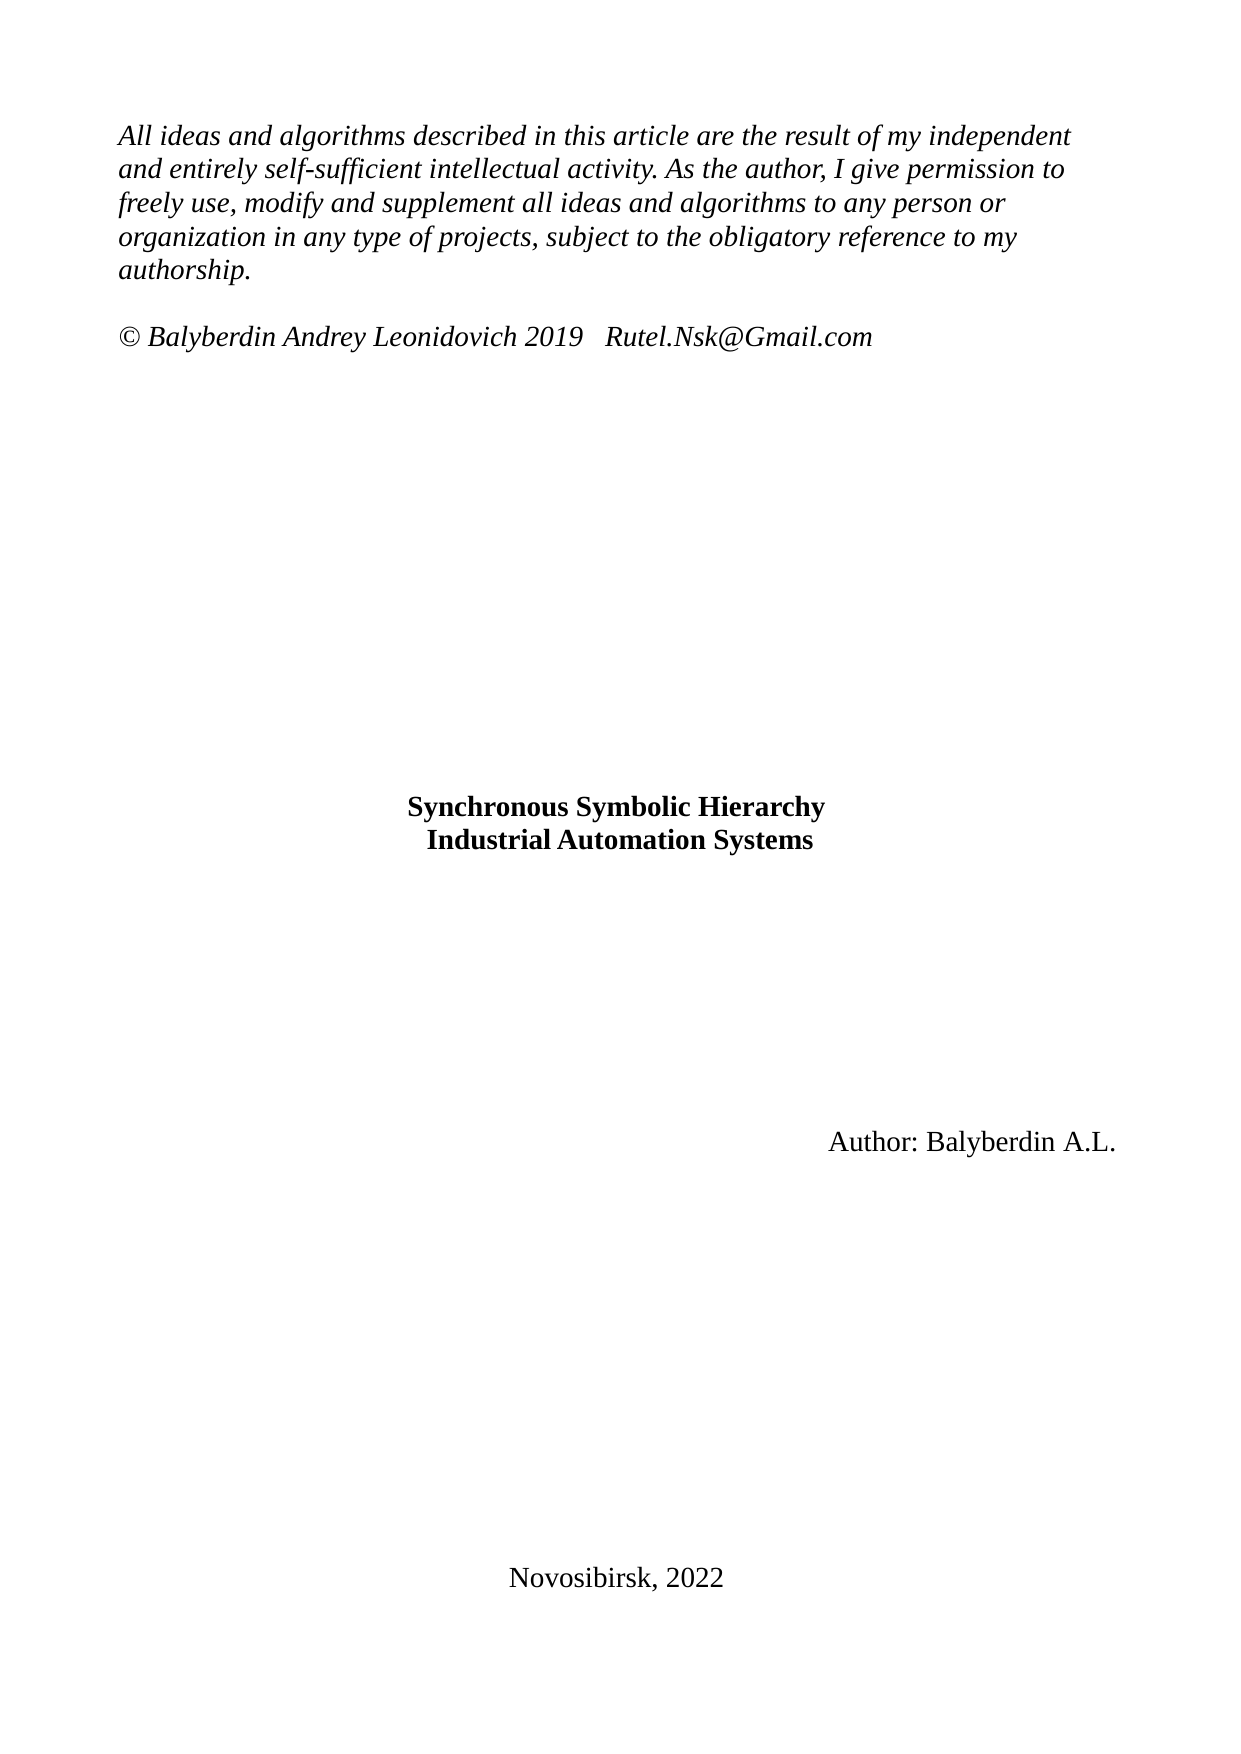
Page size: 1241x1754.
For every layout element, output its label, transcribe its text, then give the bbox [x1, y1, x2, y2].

text Industrial Automation Systems [118, 822, 1122, 856]
text © Balyberdin Andrey Leonidovich 2019 Rutel.Nsk@Gmail.com [118, 319, 1122, 353]
text Synchronous Symbolic Hierarchy [118, 789, 1122, 822]
text All ideas and algorithms described in this article are the result of my independent and entirely self-sufficient intellectual activity. As the author, I give permission to freely use, modify and supplement all ideas and algorithms to any person or organization in any type of projects, subject to the obligatory reference to my authorship. [118, 118, 1122, 286]
text Author: Balyberdin А.L. [118, 1124, 1122, 1158]
text Novosibirsk, 2022 [118, 1560, 1122, 1594]
